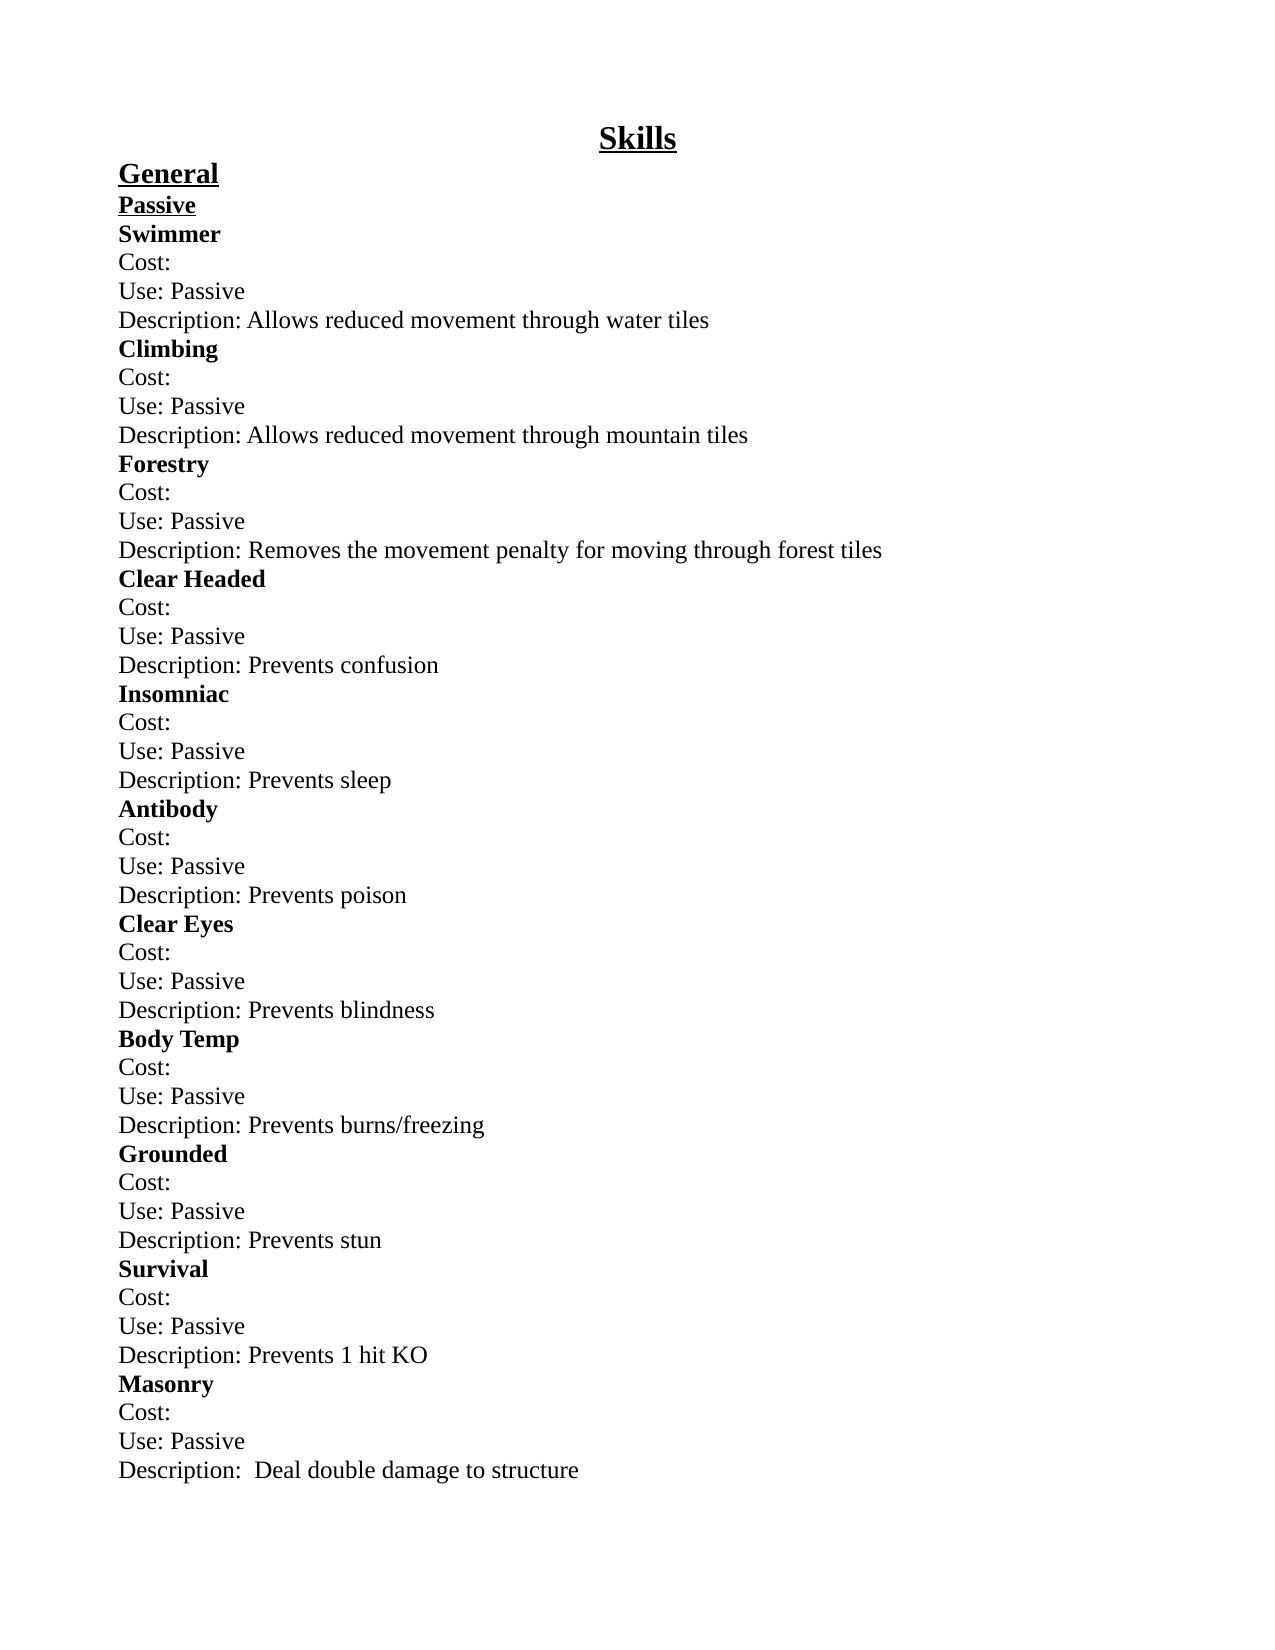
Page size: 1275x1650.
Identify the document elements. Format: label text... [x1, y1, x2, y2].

text Cost: [118, 822, 1157, 851]
text Cost: [118, 937, 1157, 966]
text Use: Passive [118, 1426, 1157, 1455]
text Description: Removes the movement penalty for moving through forest tiles [118, 535, 1157, 564]
text Cost: [118, 247, 1157, 276]
text Cost: [118, 1282, 1157, 1311]
text Description: Allows reduced movement through mountain tiles [118, 420, 1157, 449]
text Skills [118, 118, 1157, 156]
text Use: Passive [118, 1196, 1157, 1225]
text Cost: [118, 1052, 1157, 1081]
text Cost: [118, 707, 1157, 736]
text Survival [118, 1254, 1157, 1282]
text Description: Prevents stun [118, 1225, 1157, 1254]
text Cost: [118, 477, 1157, 506]
text Use: Passive [118, 851, 1157, 880]
text Use: Passive [118, 506, 1157, 535]
text General [118, 156, 1157, 190]
text Cost: [118, 1167, 1157, 1196]
text Use: Passive [118, 391, 1157, 420]
text Description: Prevents 1 hit KO [118, 1340, 1157, 1369]
text Description: Prevents blindness [118, 995, 1157, 1024]
text Insomniac [118, 679, 1157, 707]
text Use: Passive [118, 1311, 1157, 1340]
text Use: Passive [118, 1081, 1157, 1110]
text Description: Prevents burns/freezing [118, 1110, 1157, 1139]
text Masonry [118, 1369, 1157, 1397]
text Cost: [118, 1397, 1157, 1426]
text Description: Allows reduced movement through water tiles [118, 305, 1157, 334]
text Use: Passive [118, 966, 1157, 995]
text Description: Prevents sleep [118, 765, 1157, 794]
text Use: Passive [118, 736, 1157, 765]
text Swimmer [118, 219, 1157, 247]
text Antibody [118, 794, 1157, 822]
text Use: Passive [118, 276, 1157, 305]
text Description: Prevents confusion [118, 650, 1157, 679]
text Cost: [118, 592, 1157, 621]
text Description: Prevents poison [118, 880, 1157, 909]
text Forestry [118, 449, 1157, 477]
text Climbing [118, 334, 1157, 362]
text Clear Eyes [118, 909, 1157, 937]
text Description: Deal double damage to structure [118, 1455, 1157, 1484]
text Cost: [118, 362, 1157, 391]
text Body Temp [118, 1024, 1157, 1052]
text Passive [118, 190, 1157, 219]
text Use: Passive [118, 621, 1157, 650]
text Grounded [118, 1139, 1157, 1167]
text Clear Headed [118, 564, 1157, 592]
